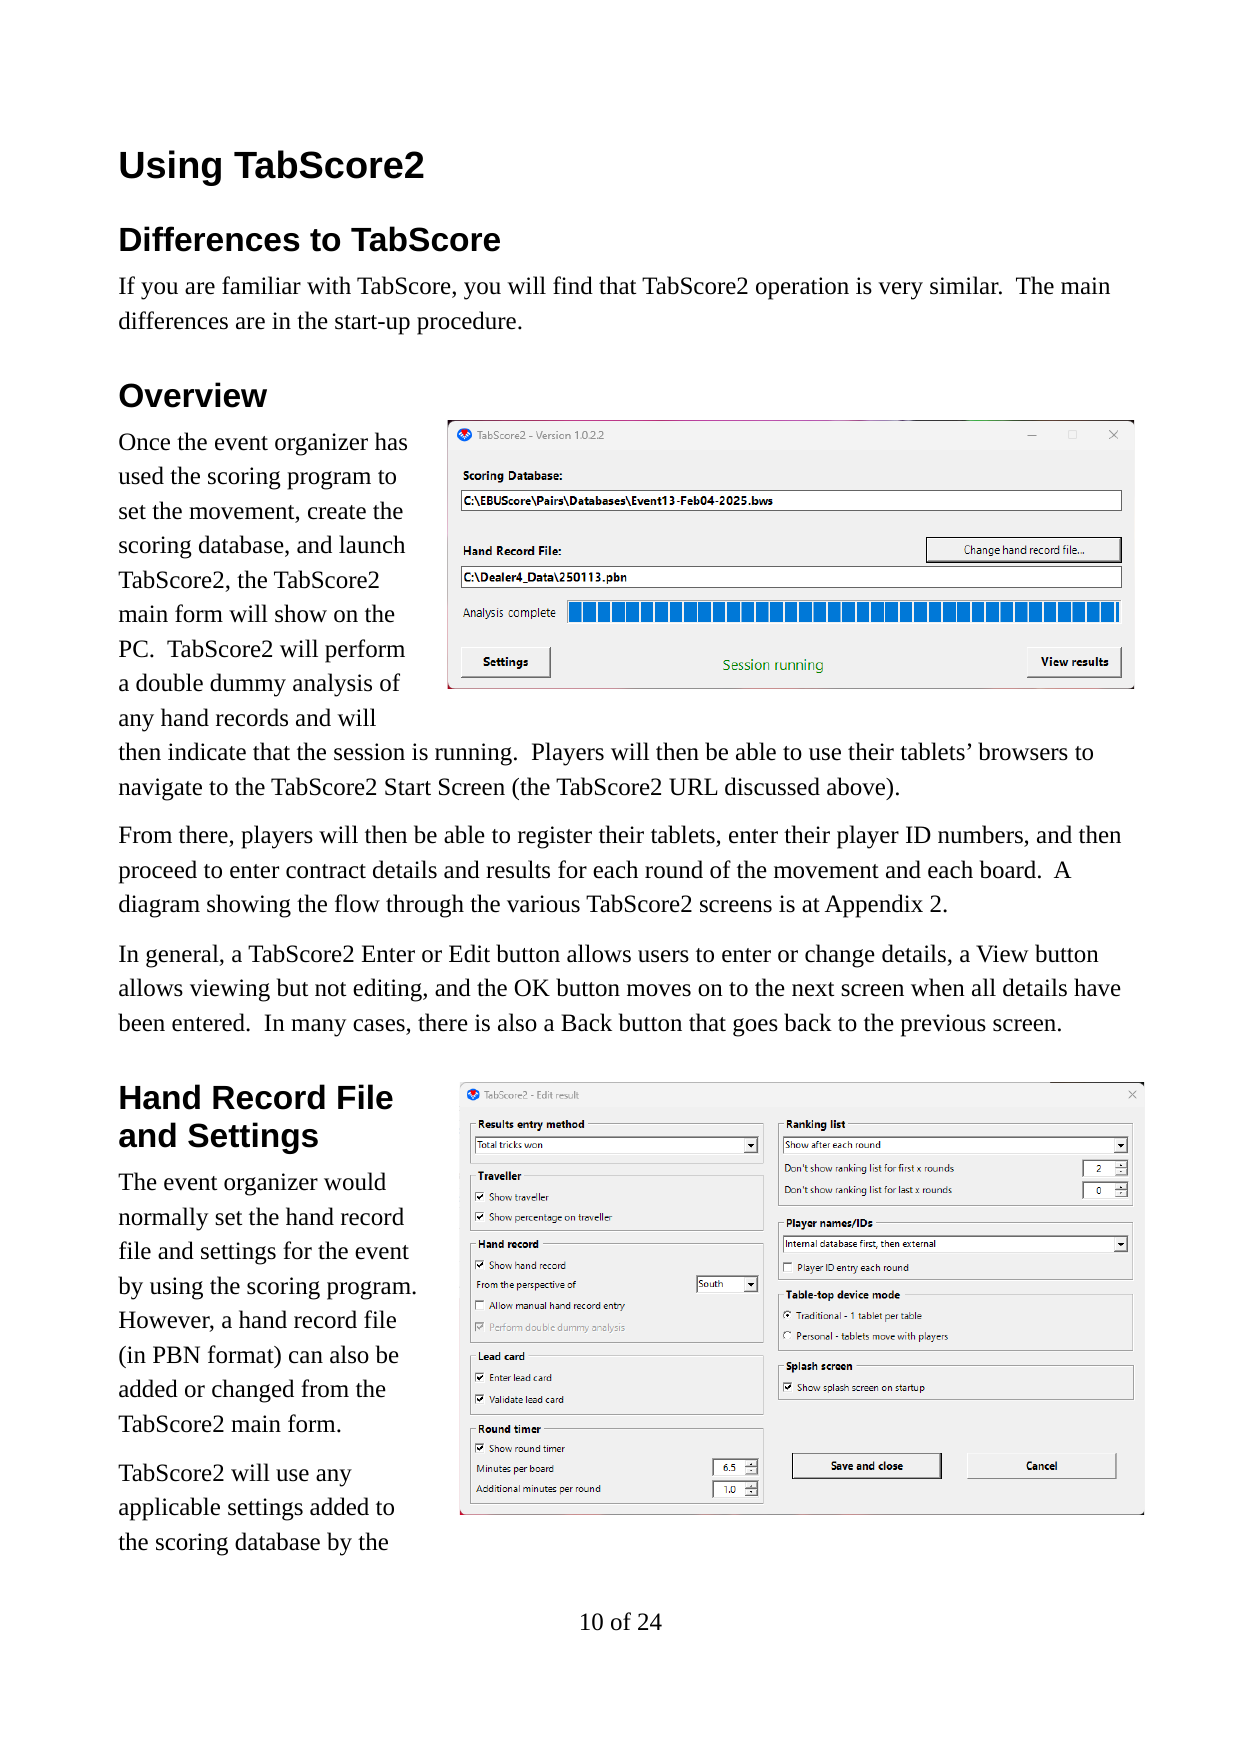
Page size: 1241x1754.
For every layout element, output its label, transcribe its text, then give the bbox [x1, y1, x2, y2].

text If you are familiar with TabScore, you will find that TabScore2 operation is very similar. The main differences are in the start-up procedure. [118, 271, 1122, 334]
picture [459, 1082, 1145, 1515]
text TabScore2 will use any applicable settings added to the scoring database by the [118, 1458, 1122, 1555]
subtitle Overview [118, 376, 1122, 414]
subtitle Hand Record File and Settings [118, 1077, 1122, 1155]
subtitle Differences to TabScore [118, 220, 1122, 259]
text From there, players will then be able to register their tablets, enter their player ID numbers, and then proceed to enter contract details and results for each round of the movement and each board. A diagram showing the flow through the various TabScore2 screens is at Appendix 2. [118, 821, 1122, 918]
text Once the event organizer has used the scoring program to set the movement, create the scoring database, and launch TabScore2, the TabScore2 main form will show on the PC. TabScore2 will perform a double dummy analysis of any hand records and will then indicate that the session is running. Players will then be able to use their tablets’ browsers to navigate to the TabScore2 Start Screen (the TabScore2 URL discussed above). [118, 427, 1122, 800]
subtitle Using TabScore2 [118, 143, 1122, 187]
text In general, a TabScore2 Enter or Edit button allows users to enter or change details, a View button allows viewing but not editing, and the OK button moves on to the next screen when all details have been entered. In many cases, there is also a Back button that goes back to the previous screen. [118, 939, 1122, 1036]
text The event organizer would normally set the hand record file and settings for the event by using the scoring program. However, a hand record file (in PBN format) can also be added or changed from the TabScore2 main form. [118, 1167, 459, 1437]
picture [447, 420, 1135, 689]
